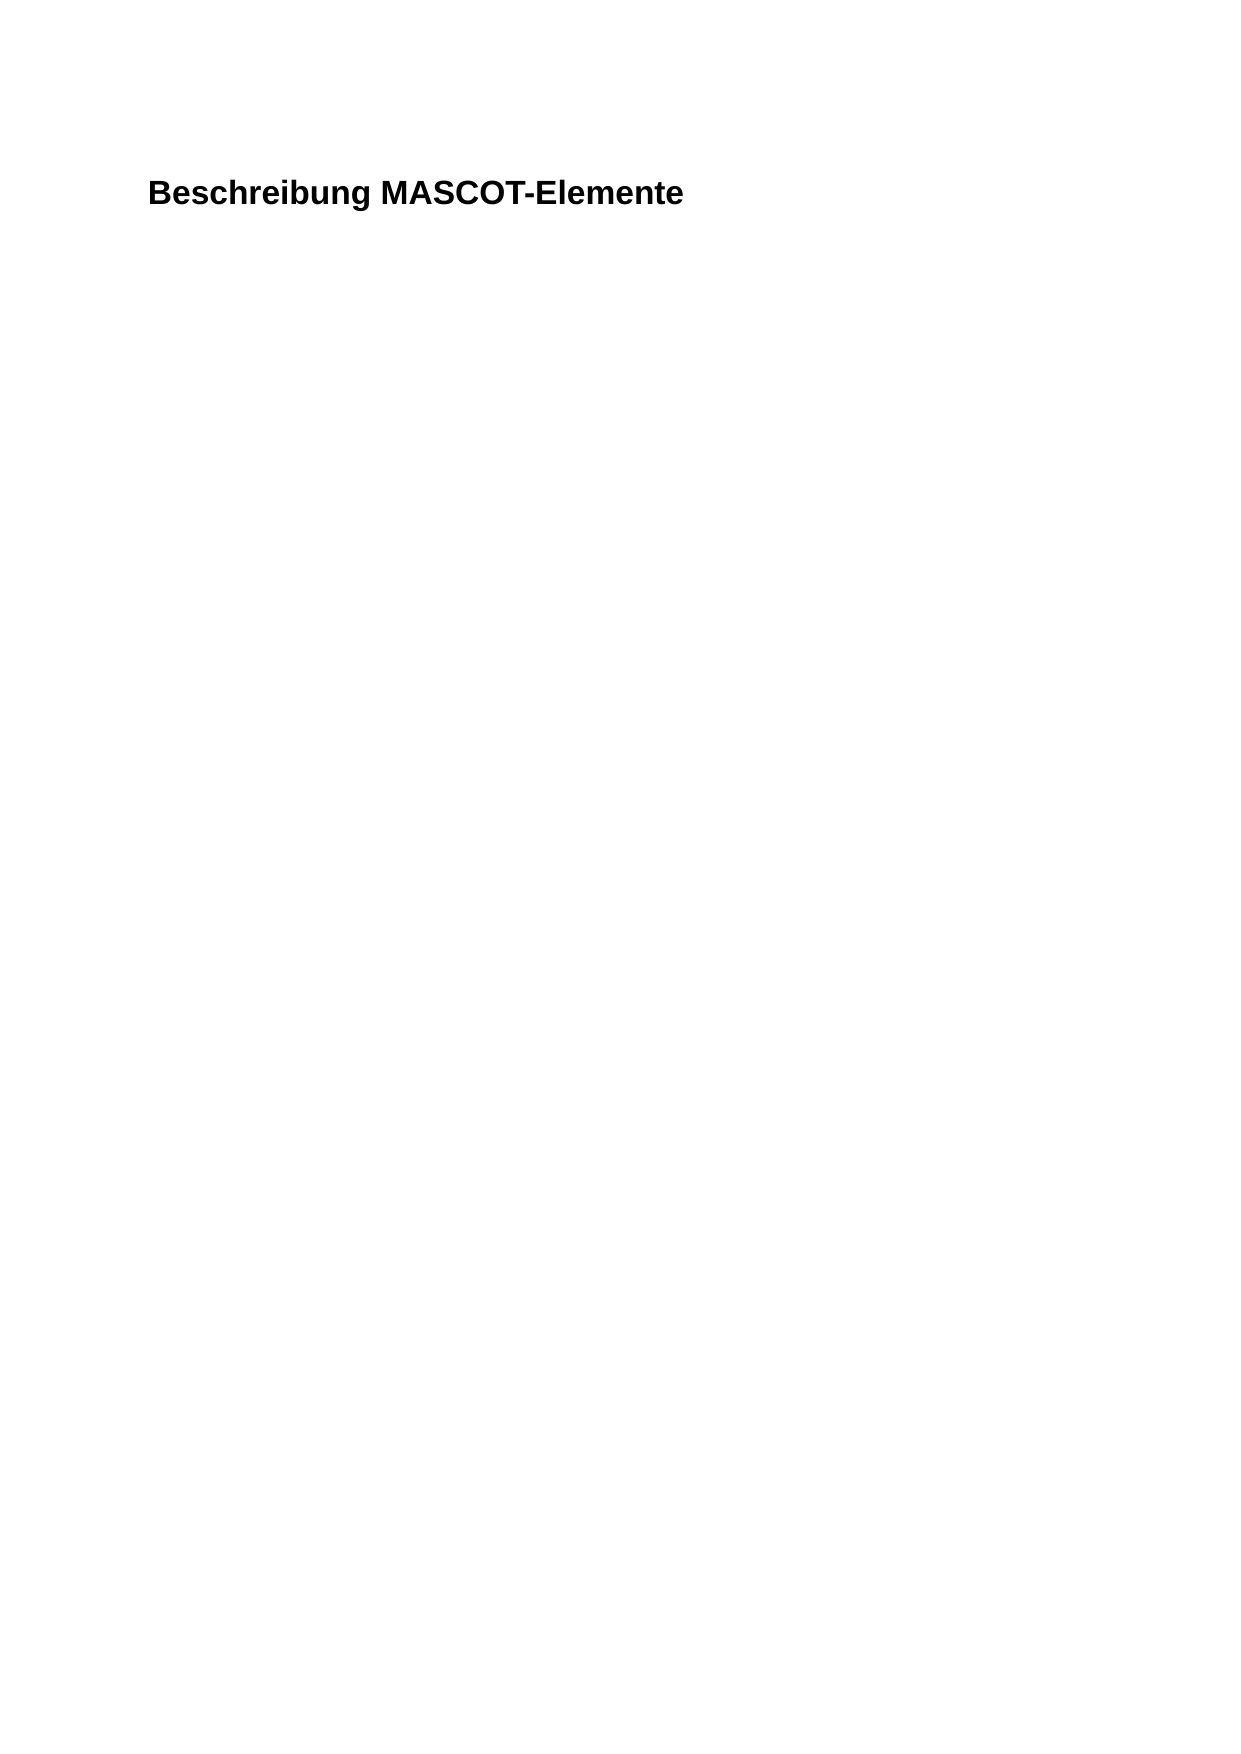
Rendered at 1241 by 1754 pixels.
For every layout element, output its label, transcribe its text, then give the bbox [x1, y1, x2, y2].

subtitle Beschreibung MASCOT-Elemente [148, 173, 1093, 211]
